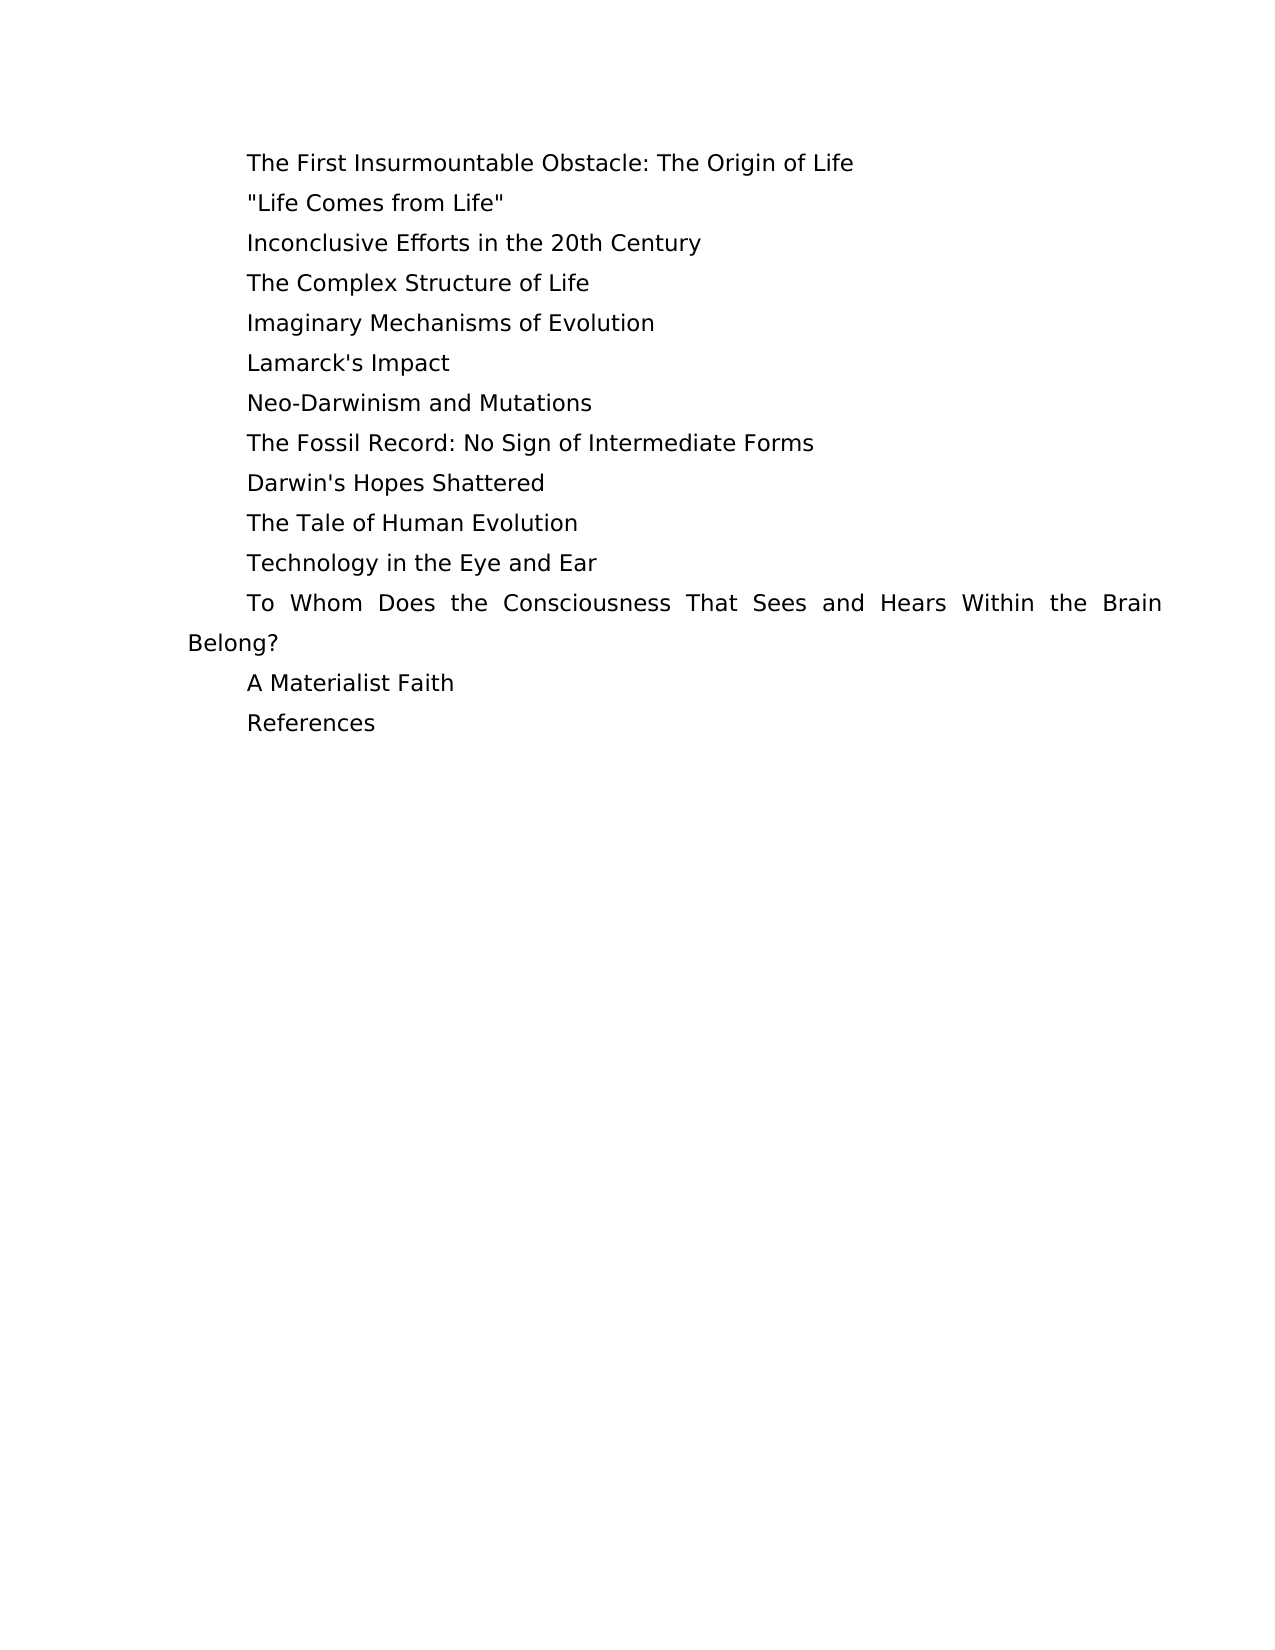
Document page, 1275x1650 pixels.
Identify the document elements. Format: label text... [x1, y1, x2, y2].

text A Materialist Faith [187, 670, 1163, 697]
text Inconclusive Efforts in the 20th Century [187, 230, 1163, 257]
text The Complex Structure of Life [187, 270, 1163, 297]
text The Fossil Record: No Sign of Intermediate Forms [187, 430, 1163, 457]
text Technology in the Eye and Ear [187, 550, 1163, 577]
text The First Insurmountable Obstacle: The Origin of Life [187, 150, 1163, 177]
text Darwin's Hopes Shattered [187, 470, 1163, 497]
text "Life Comes from Life" [187, 190, 1163, 217]
text Imaginary Mechanisms of Evolution [187, 310, 1163, 337]
text Lamarck's Impact [187, 350, 1163, 377]
text To Whom Does the Consciousness That Sees and Hears Within the Brain Belong? [187, 590, 1163, 657]
text The Tale of Human Evolution [187, 510, 1163, 537]
text References [187, 710, 1163, 737]
text Neo-Darwinism and Mutations [187, 390, 1163, 417]
